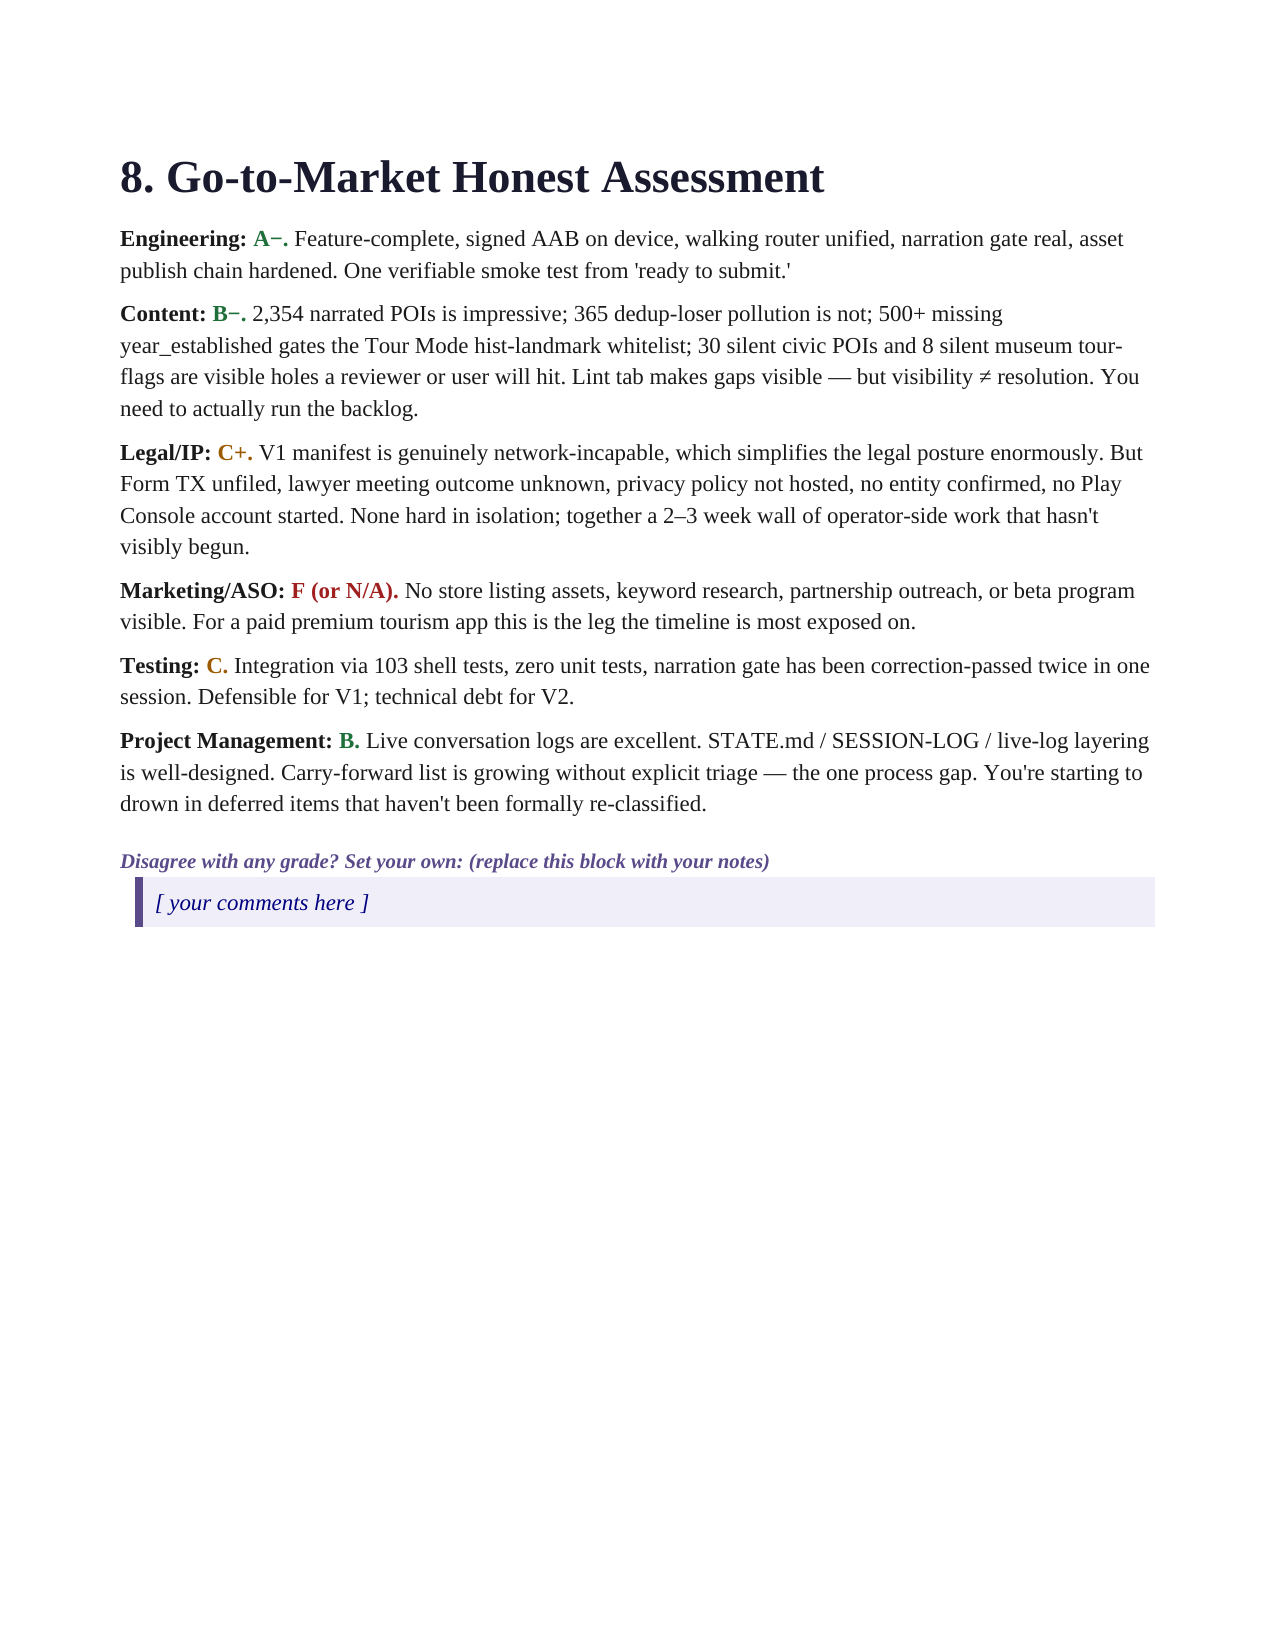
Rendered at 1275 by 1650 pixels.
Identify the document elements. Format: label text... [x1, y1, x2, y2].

text Engineering: A−. Feature-complete, signed AAB on device, walking router unified, narration gate real, asset publish chain hardened. One verifiable smoke test from 'ready to submit.' [120, 225, 1155, 283]
subtitle 8. Go-to-Market Honest Assessment [120, 150, 1155, 203]
text [ your comments here ] [143, 877, 1155, 927]
text Disagree with any grade? Set your own: (replace this block with your notes) [120, 849, 1155, 873]
text Testing: C. Integration via 103 shell tests, zero unit tests, narration gate has been correction-passed twice in one session. Defensible for V1; technical debt for V2. [120, 652, 1155, 710]
text Marketing/ASO: F (or N/A). No store listing assets, keyword research, partnership outreach, or beta program visible. For a paid premium tourism app this is the leg the timeline is most exposed on. [120, 577, 1155, 635]
text Project Management: B. Live conversation logs are excellent. STATE.md / SESSION-LOG / live-log layering is well-designed. Carry-forward list is growing without explicit triage — the one process gap. You're starting to drown in deferred items that haven't been formally re-classified. [120, 727, 1155, 816]
text Legal/IP: C+. V1 manifest is genuinely network-incapable, which simplifies the legal posture enormously. But Form TX unfiled, lawyer meeting outcome unknown, privacy policy not hosted, no entity confirmed, no Play Console account started. None hard in isolation; together a 2–3 week wall of operator-side work that hasn't visibly begun. [120, 438, 1155, 559]
text Content: B−. 2,354 narrated POIs is impressive; 365 dedup-loser pollution is not; 500+ missing year_established gates the Tour Mode hist-landmark whitelist; 30 silent civic POIs and 8 silent museum tour-flags are visible holes a reviewer or user will hit. Lint tab makes gaps visible — but visibility ≠ resolution. You need to actually run the backlog. [120, 300, 1155, 421]
